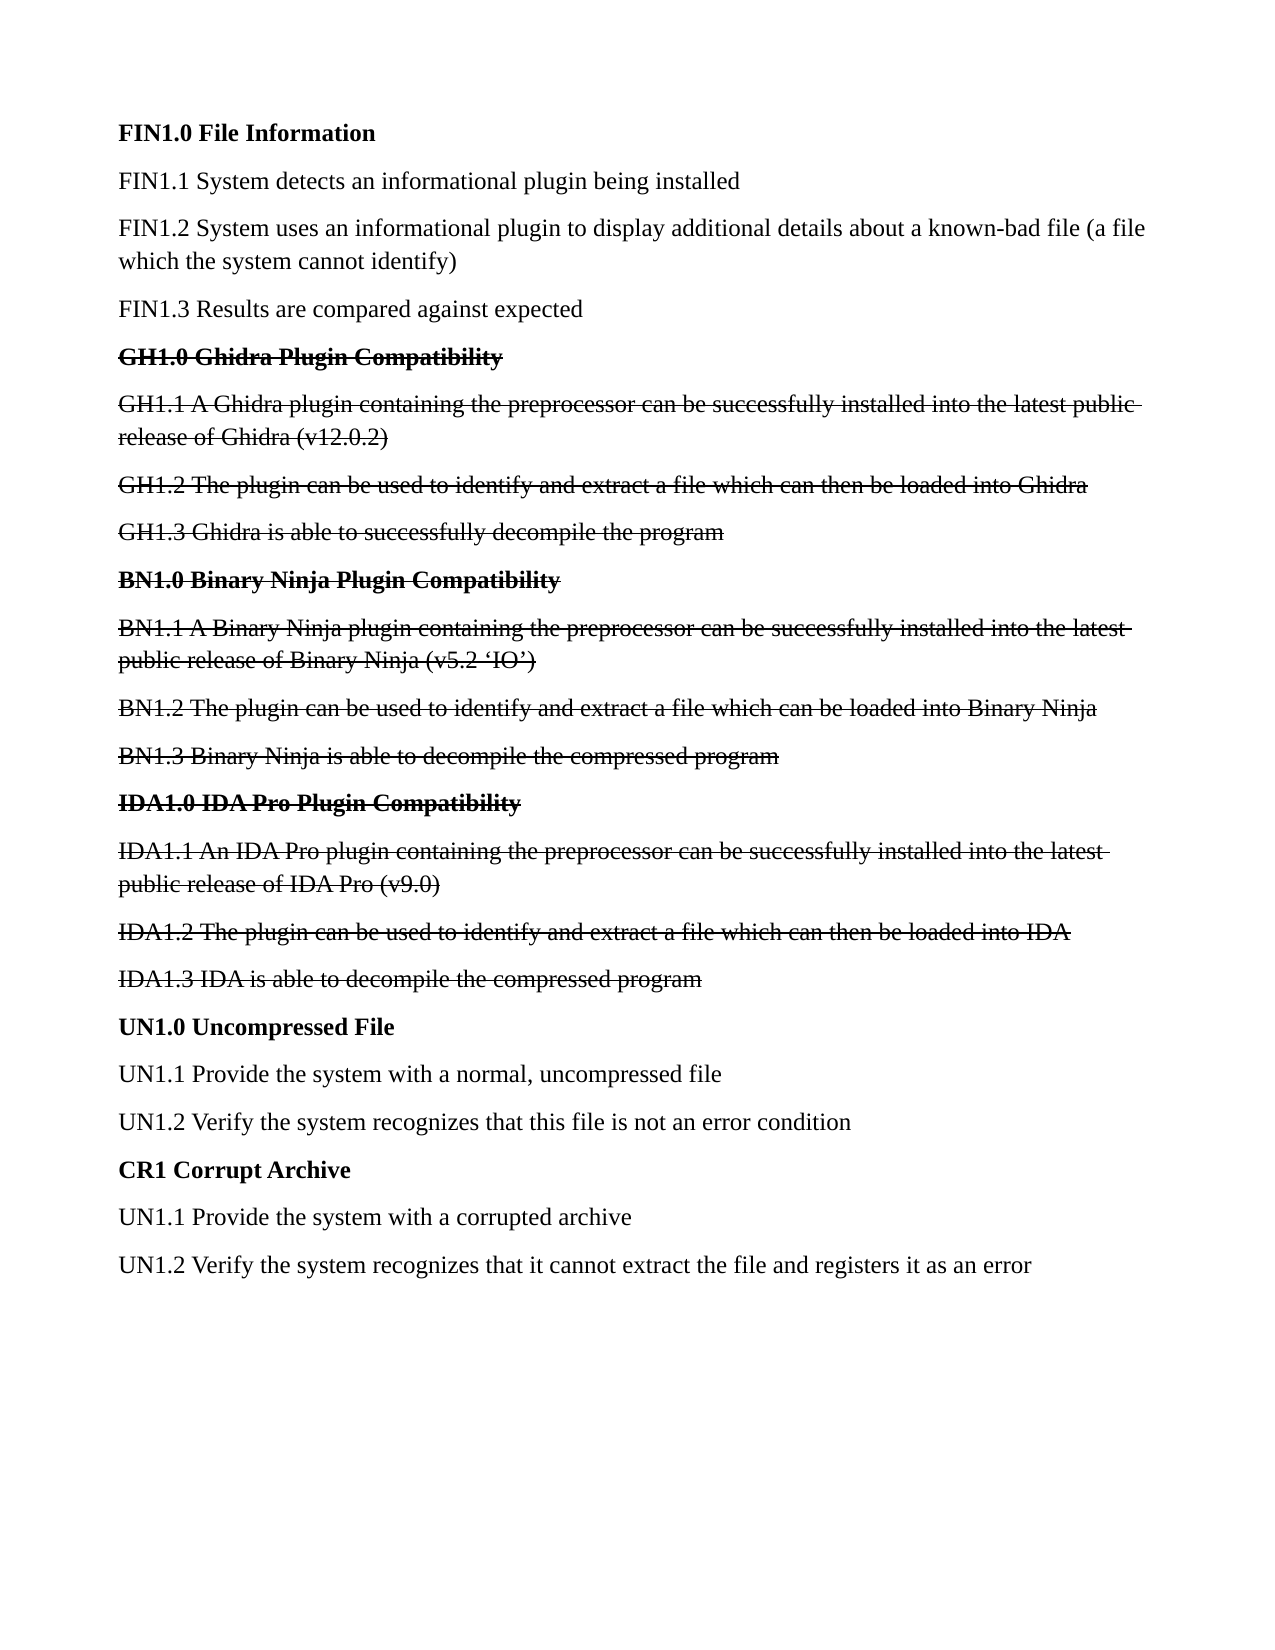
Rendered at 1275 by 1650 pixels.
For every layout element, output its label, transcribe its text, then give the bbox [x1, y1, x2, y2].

text GH1.2 The plugin can be used to identify and extract a file which can then be loaded into Ghidra [118, 470, 1157, 498]
text IDA1.2 The plugin can be used to identify and extract a file which can then be loaded into IDA [118, 917, 1157, 945]
text CR1 Corrupt Archive [118, 1155, 1157, 1183]
text UN1.2 Verify the system recognizes that it cannot extract the file and registers it as an error [118, 1250, 1157, 1279]
text UN1.1 Provide the system with a normal, uncompressed file [118, 1059, 1157, 1088]
text FIN1.0 File Information [118, 118, 1157, 147]
text UN1.1 Provide the system with a corrupted archive [118, 1202, 1157, 1231]
text IDA1.3 IDA is able to decompile the compressed program [118, 964, 1157, 993]
text FIN1.3 Results are compared against expected [118, 294, 1157, 323]
text UN1.2 Verify the system recognizes that this file is not an error condition [118, 1107, 1157, 1136]
text BN1.1 A Binary Ninja plugin containing the preprocessor can be successfully installed into the latest public release of Binary Ninja (v5.2 ‘IO’) [118, 613, 1157, 674]
text BN1.3 Binary Ninja is able to decompile the compressed program [118, 741, 1157, 769]
text IDA1.1 An IDA Pro plugin containing the preprocessor can be successfully installed into the latest public release of IDA Pro (v9.0) [118, 836, 1157, 898]
text GH1.3 Ghidra is able to successfully decompile the program [118, 517, 1157, 546]
text IDA1.0 IDA Pro Plugin Compatibility [118, 788, 1157, 817]
text BN1.2 The plugin can be used to identify and extract a file which can be loaded into Binary Ninja [118, 693, 1157, 722]
text GH1.0 Ghidra Plugin Compatibility [118, 342, 1157, 370]
text BN1.0 Binary Ninja Plugin Compatibility [118, 565, 1157, 594]
text GH1.1 A Ghidra plugin containing the preprocessor can be successfully installed into the latest public release of Ghidra (v12.0.2) [118, 389, 1157, 451]
text FIN1.1 System detects an informational plugin being installed [118, 166, 1157, 194]
text FIN1.2 System uses an informational plugin to display additional details about a known-bad file (a file which the system cannot identify) [118, 213, 1157, 275]
text UN1.0 Uncompressed File [118, 1012, 1157, 1041]
